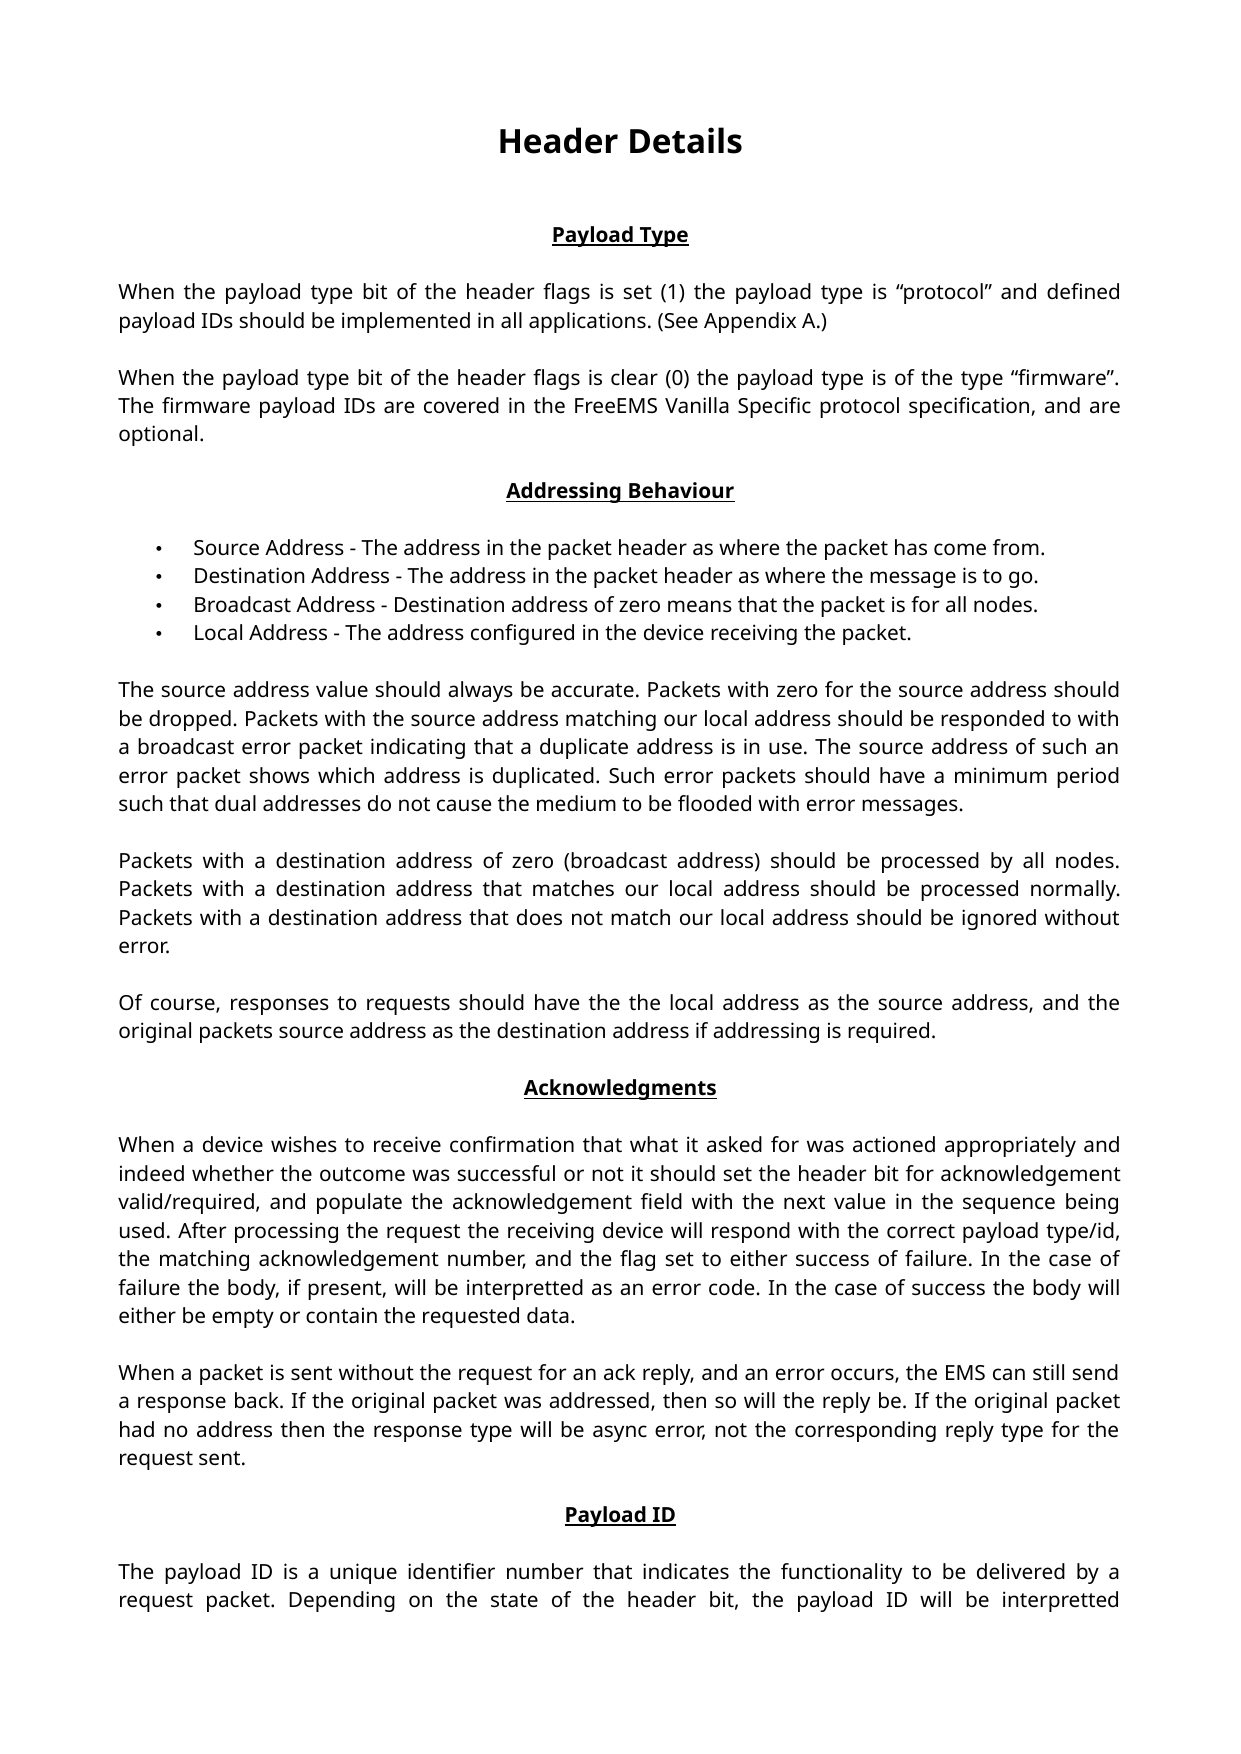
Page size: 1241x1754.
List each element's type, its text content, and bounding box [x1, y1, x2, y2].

text When a packet is sent without the request for an ack reply, and an error occurs, the EMS can still send a response back. If the original packet was addressed, then so will the reply be. If the original packet had no address then the response type will be async error, not the corresponding reply type for the request sent. [118, 1358, 1122, 1472]
text Addressing Behaviour [118, 476, 1122, 505]
text The payload ID is a unique identifier number that indicates the functionality to be delivered by a request packet. Depending on the state of the header bit, the payload ID will be interpretted [118, 1557, 1122, 1614]
text When the payload type bit of the header flags is set (1) the payload type is “protocol” and defined payload IDs should be implemented in all applications. (See Appendix A.) [118, 277, 1122, 334]
text Payload Type [118, 220, 1122, 249]
list Destination Address - The address in the packet header as where the message is to go. [156, 562, 1122, 590]
text The source address value should always be accurate. Packets with zero for the source address should be dropped. Packets with the source address matching our local address should be responded to with a broadcast error packet indicating that a duplicate address is in use. The source address of such an error packet shows which address is duplicated. Such error packets should have a minimum period such that dual addresses do not cause the medium to be flooded with error messages. [118, 675, 1122, 818]
text When a device wishes to receive confirmation that what it asked for was actioned appropriately and indeed whether the outcome was successful or not it should set the header bit for acknowledgement valid/required, and populate the acknowledgement field with the next value in the sequence being used. After processing the request the receiving device will respond with the correct payload type/id, the matching acknowledgement number, and the flag set to either success of failure. In the case of failure the body, if present, will be interpretted as an error code. In the case of success the body will either be empty or contain the requested data. [118, 1130, 1122, 1329]
text Header Details [118, 118, 1122, 163]
text Packets with a destination address of zero (broadcast address) should be processed by all nodes. Packets with a destination address that matches our local address should be processed normally. Packets with a destination address that does not match our local address should be ignored without error. [118, 846, 1122, 960]
list Broadcast Address - Destination address of zero means that the packet is for all nodes. [156, 590, 1122, 618]
text When the payload type bit of the header flags is clear (0) the payload type is of the type “firmware”. The firmware payload IDs are covered in the FreeEMS Vanilla Specific protocol specification, and are optional. [118, 363, 1122, 448]
text Acknowledgments [118, 1073, 1122, 1102]
list Source Address - The address in the packet header as where the packet has come from. [156, 533, 1122, 562]
list Local Address - The address configured in the device receiving the packet. [156, 618, 1122, 647]
text Of course, responses to requests should have the the local address as the source address, and the original packets source address as the destination address if addressing is required. [118, 988, 1122, 1045]
text Payload ID [118, 1500, 1122, 1528]
